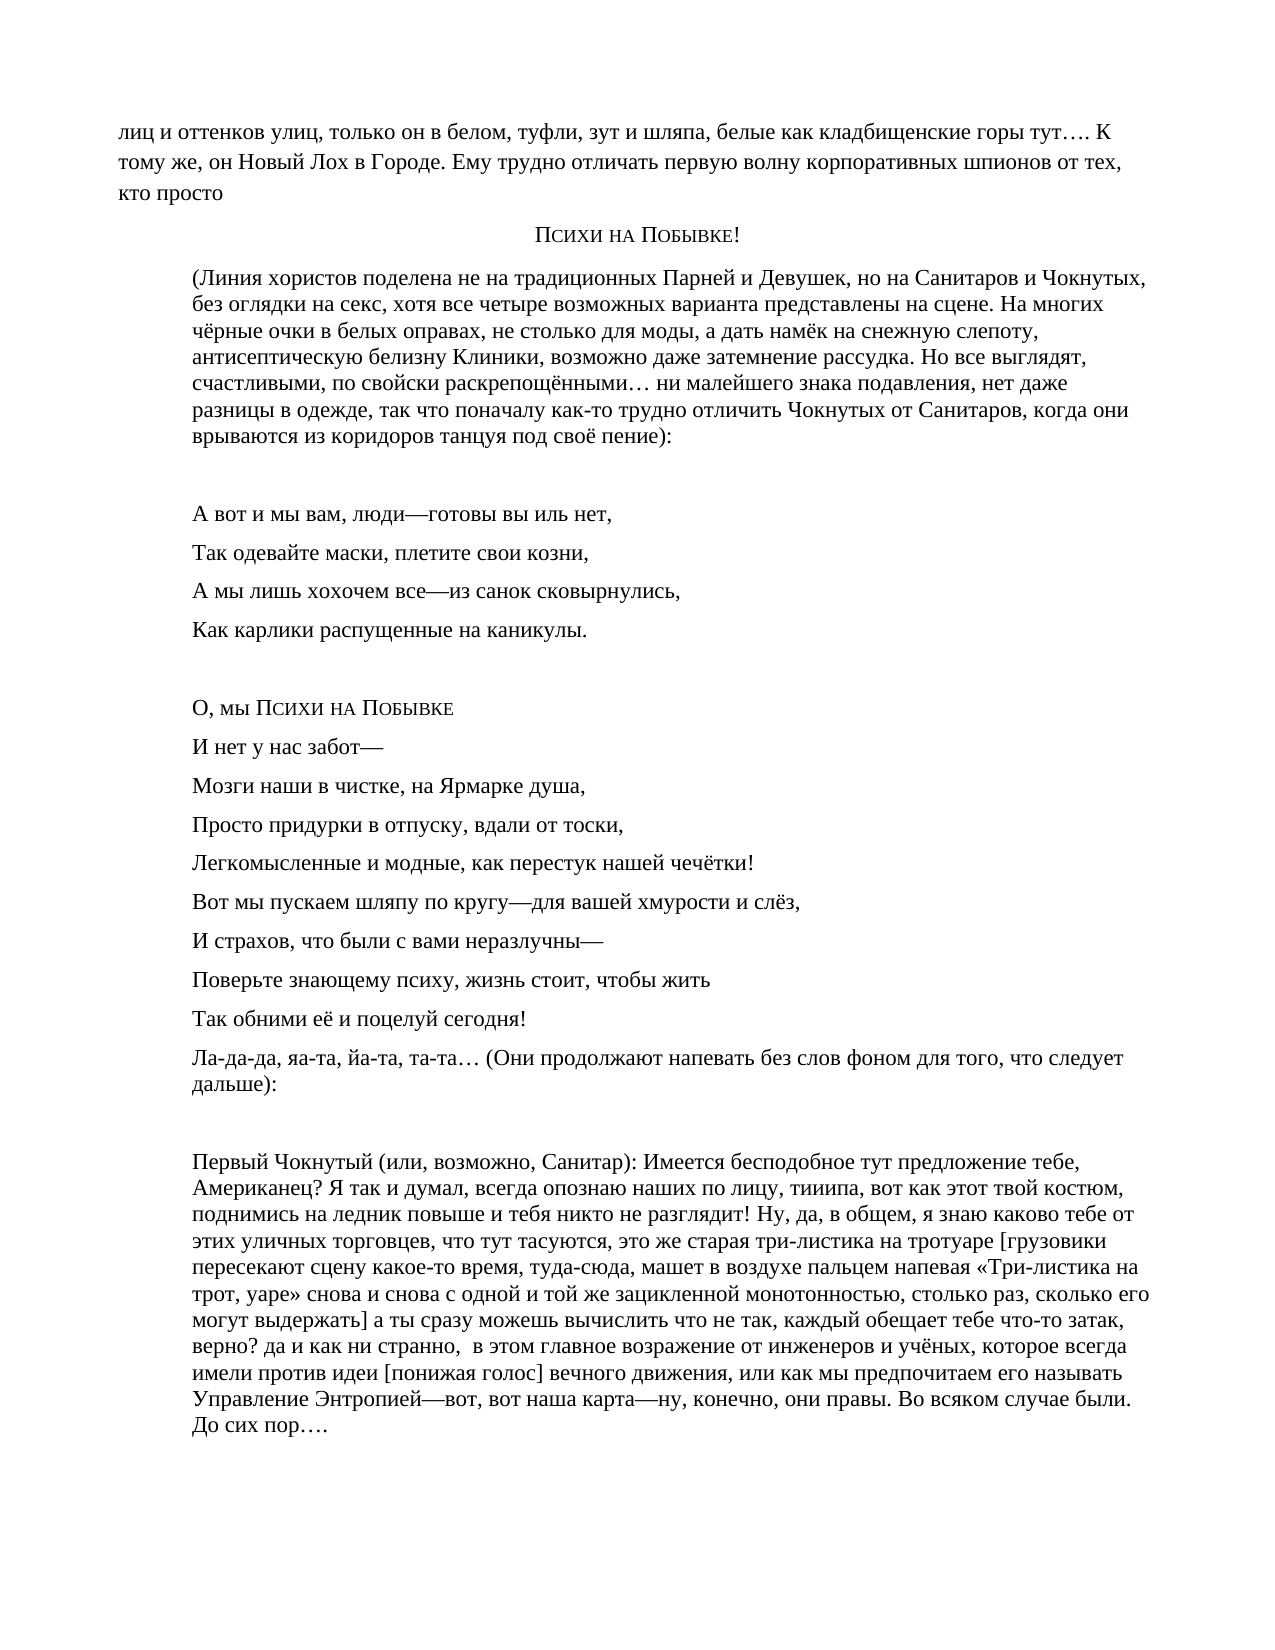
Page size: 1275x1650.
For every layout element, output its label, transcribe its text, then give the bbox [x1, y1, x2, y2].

text Первый Чокнутый (или, возможно, Санитар): Имеется бесподобное тут предложение тебе, Американец? Я так и думал, всегда опознаю наших по лицу, тииипа, вот как этот твой костюм, поднимись на ледник повыше и тебя никто не разглядит! Ну, да, в общем, я знаю каково тебе от этих уличных торговцев, что тут тасуются, это же старая три-листика на тротуаре [грузовики пересекают сцену какое-то время, туда-сюда, машет в воздухе пальцем напевая «Три-листика на трот, уаре» снова и снова с одной и той же зацикленной монотонностью, столько раз, сколько его могут выдержать] а ты сразу можешь вычислить что не так, каждый обещает тебе что-то затак, верно? да и как ни странно, в этом главное возражение от инженеров и учёных, которое всегда имели против идеи [понижая голос] вечного движения, или как мы предпочитаем его называть Управление Энтропией—вот, вот наша карта—ну, конечно, они правы. Во всяком случае были. До сих пор…. [192, 1148, 1157, 1438]
text Ла-да-да, яа-та, йа-та, та-та… (Они продолжают напевать без слов фоном для того, что следует дальше): [192, 1044, 1157, 1096]
text Так обними её и поцелуй сегодня! [192, 1005, 1157, 1031]
text А мы лишь хохочем все—из санок сковырнулись, [192, 577, 1157, 604]
text Как карлики распущенные на каникулы. [192, 616, 1157, 643]
text Поверьте знающему психу, жизнь стоит, чтобы жить [192, 966, 1157, 992]
text Психи на Побывке! [118, 221, 1157, 248]
text (Линия хористов поделена не на традиционных Парней и Девушек, но на Санитаров и Чокнутых, без оглядки на секс, хотя все четыре возможных варианта представлены на сцене. На многих чёрные очки в белых оправах, не столько для моды, а дать намёк на снежную слепоту, антисептическую белизну Клиники, возможно даже затемнение рассудка. Но все выглядят, счастливыми, по свойски раскрепощёнными… ни малейшего знака подавления, нет даже разницы в одежде, так что поначалу как-то трудно отличить Чокнутых от Санитаров, когда они врываются из коридоров танцуя под своё пение): [192, 264, 1157, 448]
text Так одевайте маски, плетите свои козни, [192, 539, 1157, 565]
text Легкомысленные и модные, как перестук нашей чечётки! [192, 849, 1157, 876]
text Мозги наши в чистке, на Ярмарке душа, [192, 772, 1157, 798]
text Просто придурки в отпуску, вдали от тоски, [192, 811, 1157, 837]
text Вот мы пускаем шляпу по кругу—для вашей хмурости и слёз, [192, 888, 1157, 915]
text лиц и оттенков улиц, только он в белом, туфли, зут и шляпа, белые как кладбищенские горы тут…. К тому же, он Новый Лох в Городе. Ему трудно отличать первую волну корпоративных шпионов от тех, кто просто [118, 118, 1157, 205]
text О, мы Психи на Побывке [192, 694, 1157, 720]
text А вот и мы вам, люди—готовы вы иль нет, [192, 500, 1157, 526]
text И нет у нас забот— [192, 733, 1157, 759]
text И страхов, что были с вами неразлучны— [192, 927, 1157, 953]
